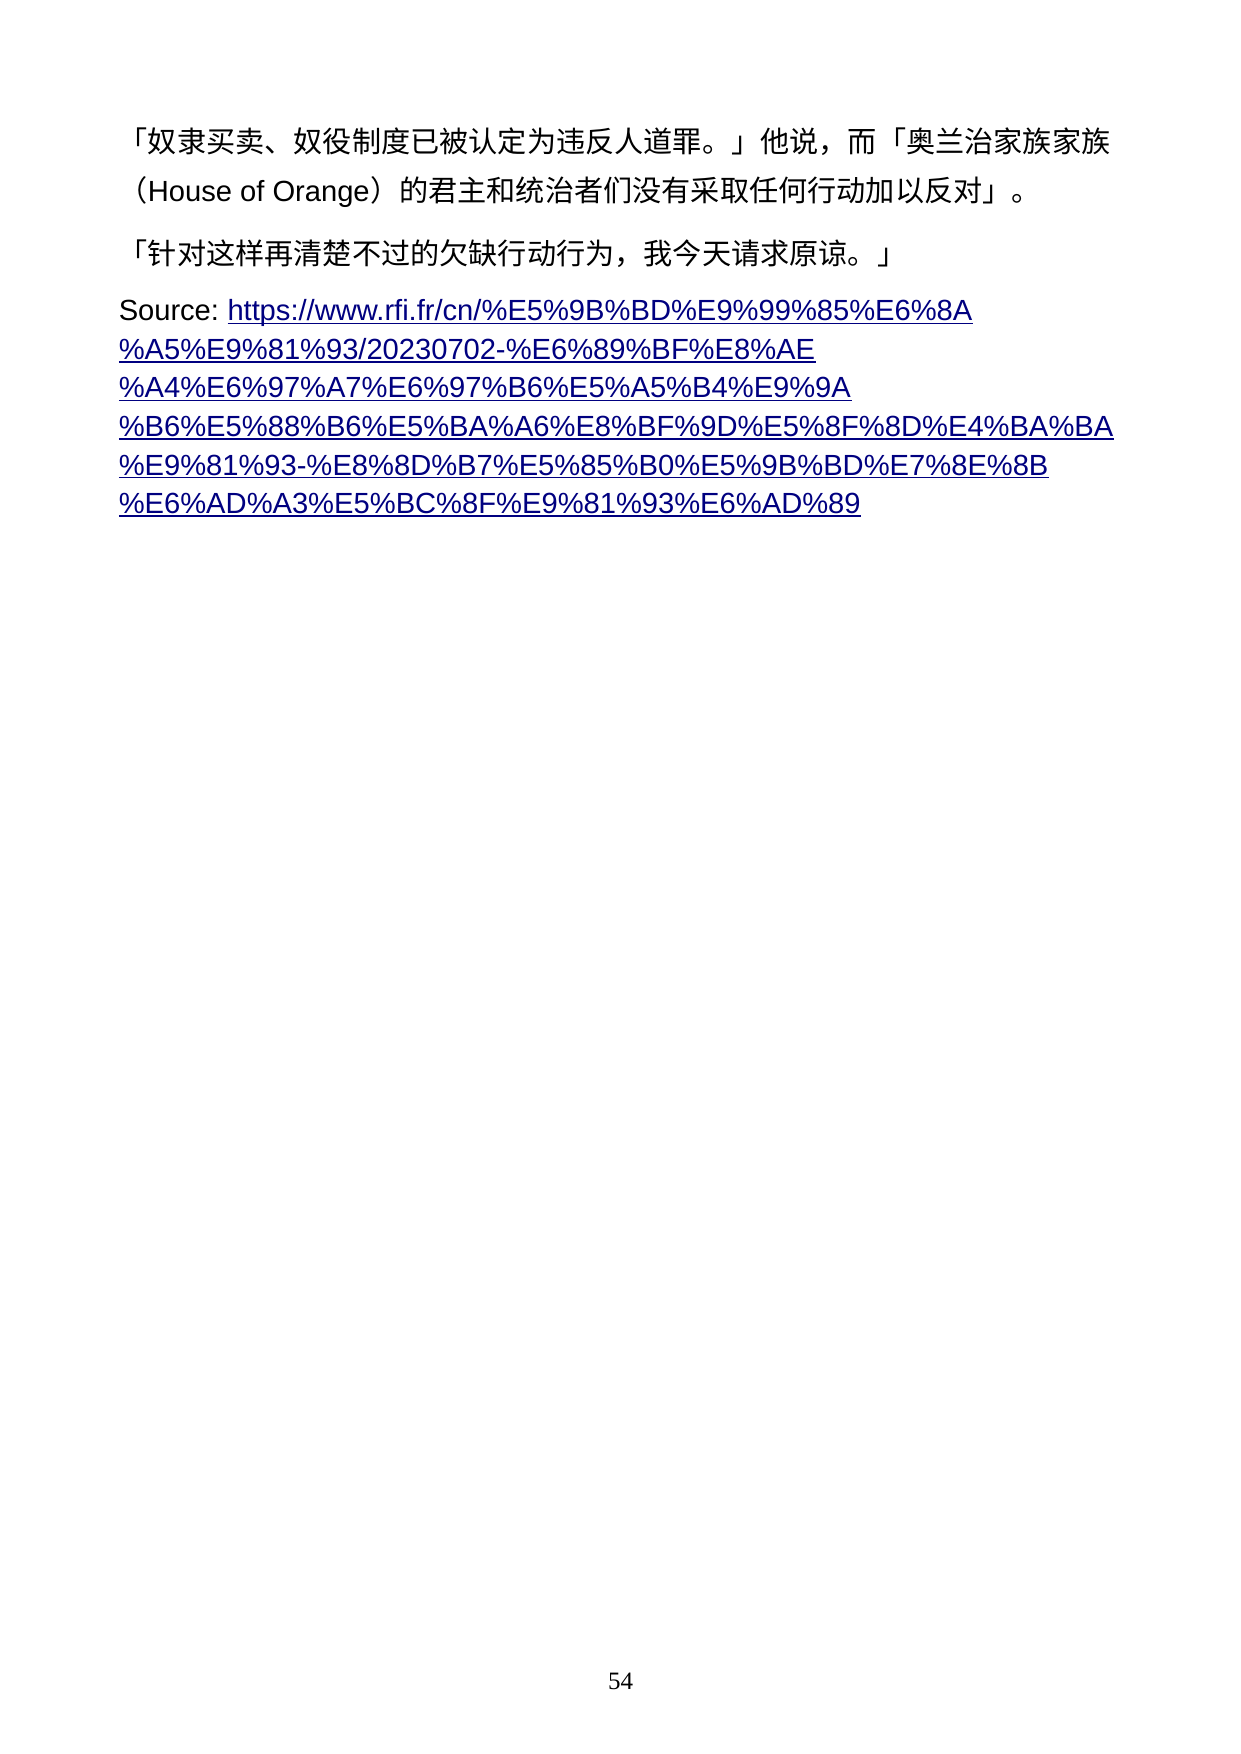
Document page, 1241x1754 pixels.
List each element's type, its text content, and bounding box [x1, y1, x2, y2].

text 「奴隶买卖、奴役制度已被认定为违反人道罪。」他说，而「奥兰治家族家族（House of Orange）的君主和统治者们没有采取任何行动加以反对」。 [118, 118, 1122, 209]
text 「针对这样再清楚不过的欠缺行动行为，我今天请求原谅。」 [118, 230, 1122, 272]
text Source: https://www.rfi.fr/cn/%E5%9B%BD%E9%99%85%E6%8A%A5%E9%81%93/20230702-%E6%89%BF%E8%AE%A4%E6%97%A7%E6%97%B6%E5%A5%B4%E9%9A%B6%E5%88%B6%E5%BA%A6%E8%BF%9D%E5%8F%8D%E4%BA%BA%E9%81%93-%E8%8D%B7%E5%85%B0%E5%9B%BD%E7%8E%8B%E6%AD%A3%E5%BC%8F%E9%81%93%E6%AD%89 [118, 293, 1122, 519]
